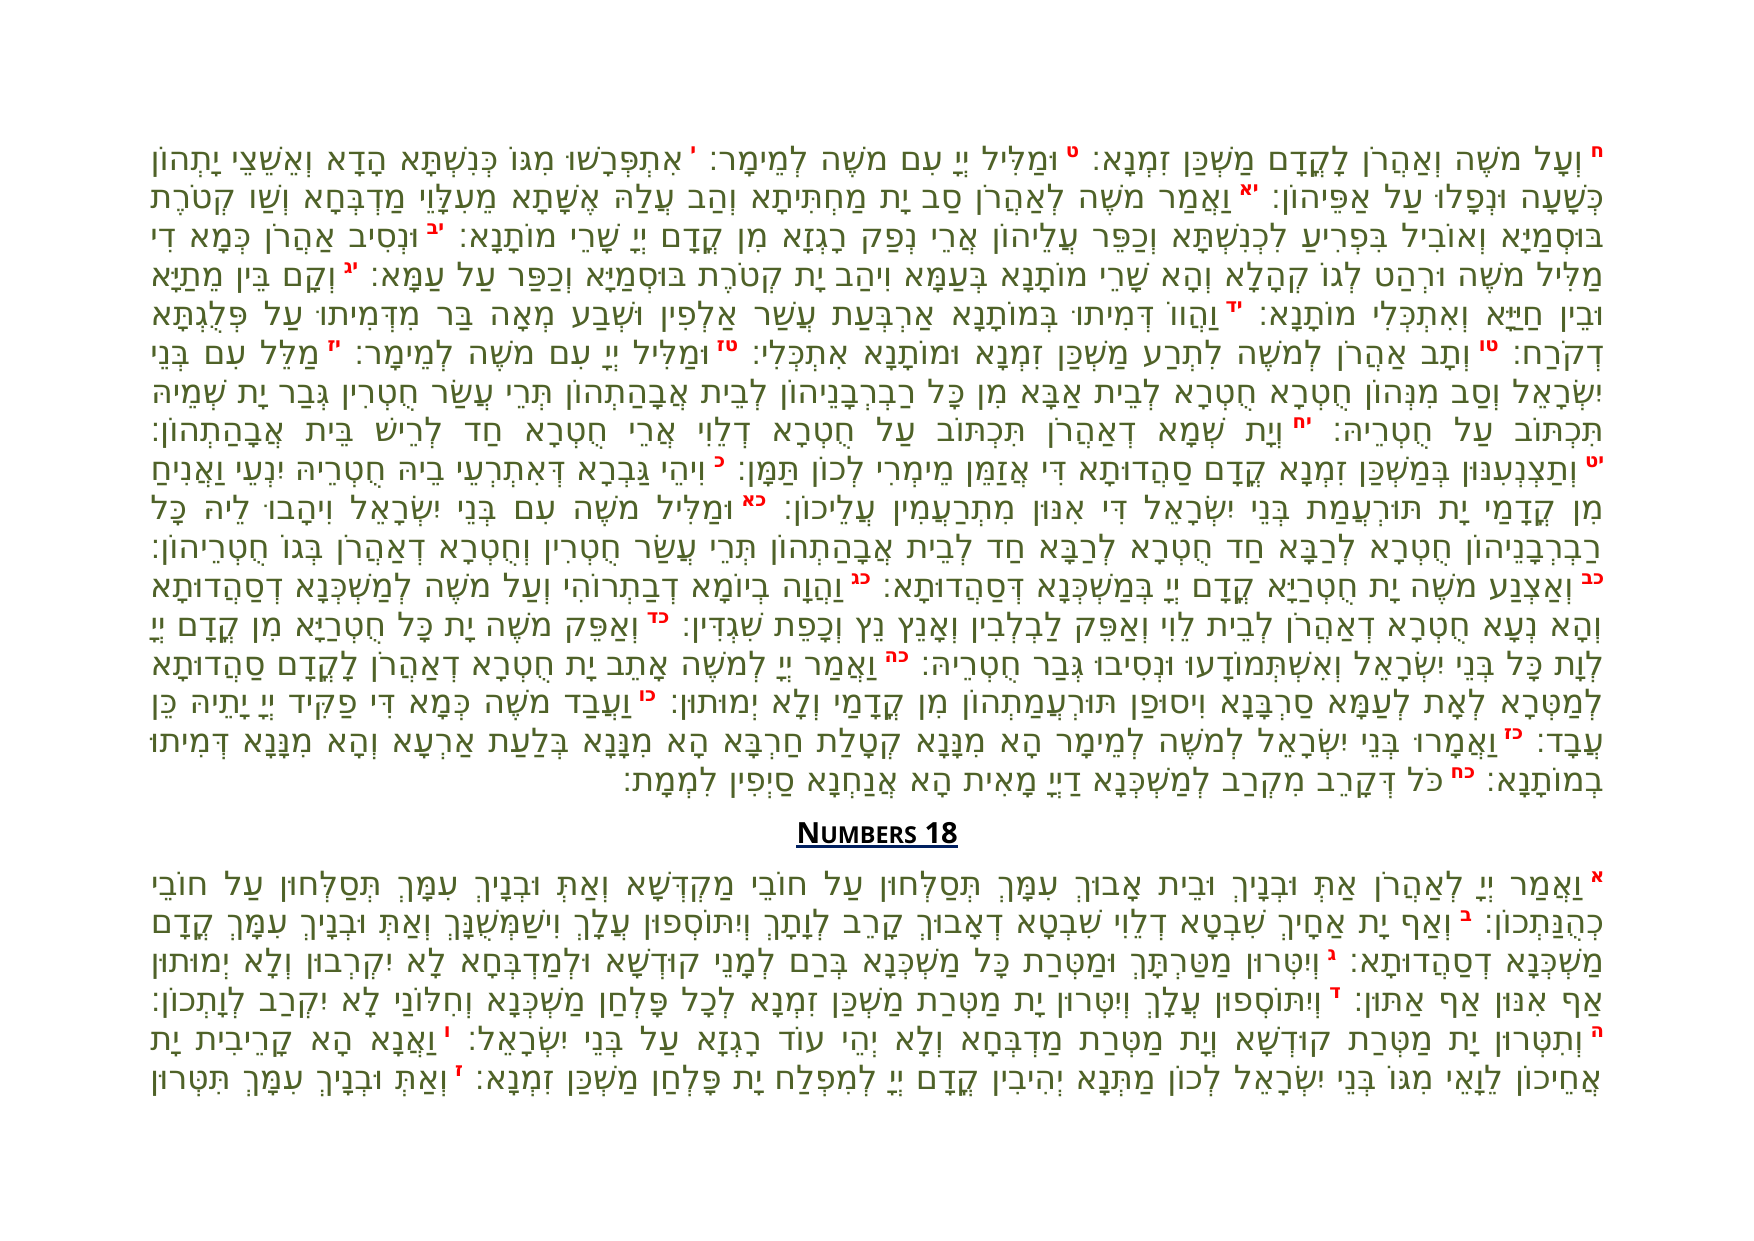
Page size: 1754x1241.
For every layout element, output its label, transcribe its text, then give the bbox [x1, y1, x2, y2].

text Numbers 18 [150, 812, 1604, 852]
text א וַאֲמַר יְיָ לְאַהֲרֹן אַתְּ וּבְנָיךְ וּבֵית אָבוּךְ עִמָּךְ תְּסַלְּחוּן עַל חוֹבֵי מַקְדְּשָׁא וְאַתְּ וּבְנָיךְ עִמָּךְ תְּסַלְּחוּן עַל חוֹבֵי כְהֻנַּתְכוֹן׃ ב וְאַף יָת אַחָיךְ שִׁבְטָא דְלֵוִי שִׁבְטָא דְאָבוּךְ קָרֵב לְוָתָךְ וְיִתּוֹסְפוּן עֲלָךְ וִישַׁמְּשֻׁנָּךְ וְאַתְּ וּבְנָיךְ עִמָּךְ קֳדָם מַשְׁכְּנָא דְסַהֲדוּתָא׃ ג וְיִטְּרוּן מַטַּרְתָּךְ וּמַטְּרַת כָּל מַשְׁכְּנָא בְּרַם לְמָנֵי קוּדְשָׁא וּלְמַדְבְּחָא לָא יִקְרְבוּן וְלָא יְמוּתוּן אַף אִנּוּן אַף אַתּוּן׃ ד וְיִתּוֹסְפוּן עֲלָךְ וְיִטְּרוּן יָת מַטְּרַת מַשְׁכַּן זִמְנָא לְכָל פָּלְחַן מַשְׁכְּנָא וְחִלּוֹנַי לָא יִקְרַב לְוָתְכוֹן׃ ה וְתִטְּרוּן יָת מַטְּרַת קוּדְשָׁא וְיָת מַטְּרַת מַדְבְּחָא וְלָא יְהֵי עוֹד רָגְזָא עַל בְּנֵי יִשְׂרָאֵל׃ ו וַאֲנָא הָא קָרֵיבִית יָת אֲחֵיכוֹן לֵוָאֵי מִגּוֹ בְּנֵי יִשְׂרָאֵל לְכוֹן מַתְּנָא יְהִיבִין קֳדָם יְיָ לְמִפְלַח יָת פָּלְחַן מַשְׁכַּן זִמְנָא׃ ז וְאַתְּ וּבְנָיךְ עִמָּךְ תִּטְּרוּן [150, 864, 1604, 1097]
text ח וְעָל משֶׁה וְאַהֲרֹן לָקֳדָם מַשְׁכַּן זִמְנָא׃ ט וּמַלִּיל יְיָ עִם משֶׁה לְמֵימָר׃ י אִתְפְּרָשׁוּ מִגּוֹ כְּנִשְׁתָּא הָדָא וְאֵשֵׁצֵי יָתְהוֹן כְּשָׁעָה וּנְפָלוּ עַל אַפֵּיהוֹן׃ יא וַאֲמַר משֶׁה לְאַהֲרֹן סַב יָת מַחְתִּיתָא וְהַב עֲלַהּ אֶשָּׁתָא מֵעִלָּוֵי מַדְבְּחָא וְשַׁו קְטֹרֶת בּוּסְמַיָּא וְאוֹבִיל בִּפְרִיעַ לִכְנִשְׁתָּא וְכַפֵּר עֲלֵיהוֹן אֲרֵי נְפַק רָגְזָא מִן קֳדָם יְיָ שָׁרֵי מוֹתָנָא׃ יב וּנְסִיב אַהֲרֹן כְּמָא דִי מַלִּיל משֶׁה וּרְהַט לְגוֹ קְהָלָא וְהָא שָׁרֵי מוֹתָנָא בְּעַמָּא וִיהַב יָת קְטֹרֶת בּוּסְמַיָּא וְכַפַּר עַל עַמָּא׃ יג וְקָם בֵּין מֵתַיָּא וּבֵין חַיַּיָּא וְאִתְכְּלִי מוֹתָנָא׃ יד וַהֲווֹ דְּמִיתוּ בְּמוֹתָנָא אַרְבְּעַת עֲשַׁר אַלְפִין וּשְׁבַע מְאָה בַּר מִדְּמִיתוּ עַל פְּלֻגְתָּא דְקֹרַח׃ טו וְתָב אַהֲרֹן לְמשֶׁה לִתְרַע מַשְׁכַּן זִמְנָא וּמוֹתָנָא אִתְכְּלִי׃ טז וּמַלִּיל יְיָ עִם משֶׁה לְמֵימָר׃ יז מַלֵּל עִם בְּנֵי יִשְׂרָאֵל וְסַב מִנְּהוֹן חֻטְרָא חֻטְרָא לְבֵית אַבָּא מִן כָּל רַבְרְבָנֵיהוֹן לְבֵית אֲבָהַתְהוֹן תְּרֵי עֲשַׂר חֻטְרִין גְּבַר יָת שְׁמֵיהּ תִּכְתּוֹב עַל חֻטְרֵיהּ׃ יח וְיָת שְׁמָא דְאַהֲרֹן תִּכְתּוֹב עַל חֻטְרָא דְלֵוִי אֲרֵי חֻטְרָא חַד לְרֵישׁ בֵּית אֲבָהַתְהוֹן׃ יט וְתַצְנְעִנּוּן בְּמַשְׁכַּן זִמְנָא קֳדָם סַהֲדוּתָא דִּי אֲזַמֵּן מֵימְרִי לְכוֹן תַּמָּן׃ כ וִיהֵי גַּבְרָא דְּאִתְרְעֵי בֵיהּ חֻטְרֵיהּ יִנְעֵי וַאֲנִיחַ מִן קֳדָמַי יָת תּוּרְעֲמַת בְּנֵי יִשְׂרָאֵל דִּי אִנּוּן מִתְרַעֲמִין עֲלֵיכוֹן׃ כא וּמַלִּיל משֶׁה עִם בְּנֵי יִשְׂרָאֵל וִיהָבוּ לֵיהּ כָּל רַבְרְבָנֵיהוֹן חֻטְרָא לְרַבָּא חַד חֻטְרָא לְרַבָּא חַד לְבֵית אֲבָהַתְהוֹן תְּרֵי עֲשַׂר חֻטְרִין וְחֻטְרָא דְאַהֲרֹן בְּגוֹ חֻטְרֵיהוֹן׃ כב וְאַצְנַע משֶׁה יָת חֻטְרַיָּא קֳדָם יְיָ בְּמַשְׁכְּנָא דְּסַהֲדוּתָא׃ כג וַהֲוָה בְיוֹמָא דְבַתְרוֹהִי וְעַל משֶׁה לְמַשְׁכְּנָא דְסַהֲדוּתָא וְהָא נְעָא חֻטְרָא דְאַהֲרֹן לְבֵית לֵוִי וְאַפֵּק לַבְלְבִין וְאָנֵץ נֵץ וְכָפֵת שִׁגְדִּין׃ כד וְאַפֵּק משֶׁה יָת כָּל חֻטְרַיָּא מִן קֳדָם יְיָ לְוָת כָּל בְּנֵי יִשְׂרָאֵל וְאִשְׁתְּמוֹדָעוּ וּנְסִיבוּ גְּבַר חֻטְרֵיהּ׃ כה וַאֲמַר יְיָ לְמשֶׁה אָתֵב יָת חֻטְרָא דְאַהֲרֹן לָקֳדָם סַהֲדוּתָא לְמַטְּרָא לְאָת לְעַמָּא סַרְבָּנָא וִיסוּפַן תּוּרְעֲמַתְהוֹן מִן קֳדָמַי וְלָא יְמוּתוּן׃ כו וַעֲבַד משֶׁה כְּמָא דִּי פַקִּיד יְיָ יָתֵיהּ כֵּן עֲבָד׃ כז וַאֲמָרוּ בְּנֵי יִשְׂרָאֵל לְמשֶׁה לְמֵימָר הָא מִנָּנָא קְטָלַת חַרְבָּא הָא מִנָּנָא בְּלַעַת אַרְעָא וְהָא מִנָּנָא דְּמִיתוּ בְמוֹתָנָא׃ כח כֹּל דְּקָרֵב מִקְרַב לְמַשְׁכְּנָא דַיְיָ מָאִית הָא אֲנַחְנָא סַיְפִין לִמְמָת׃ [150, 139, 1604, 799]
